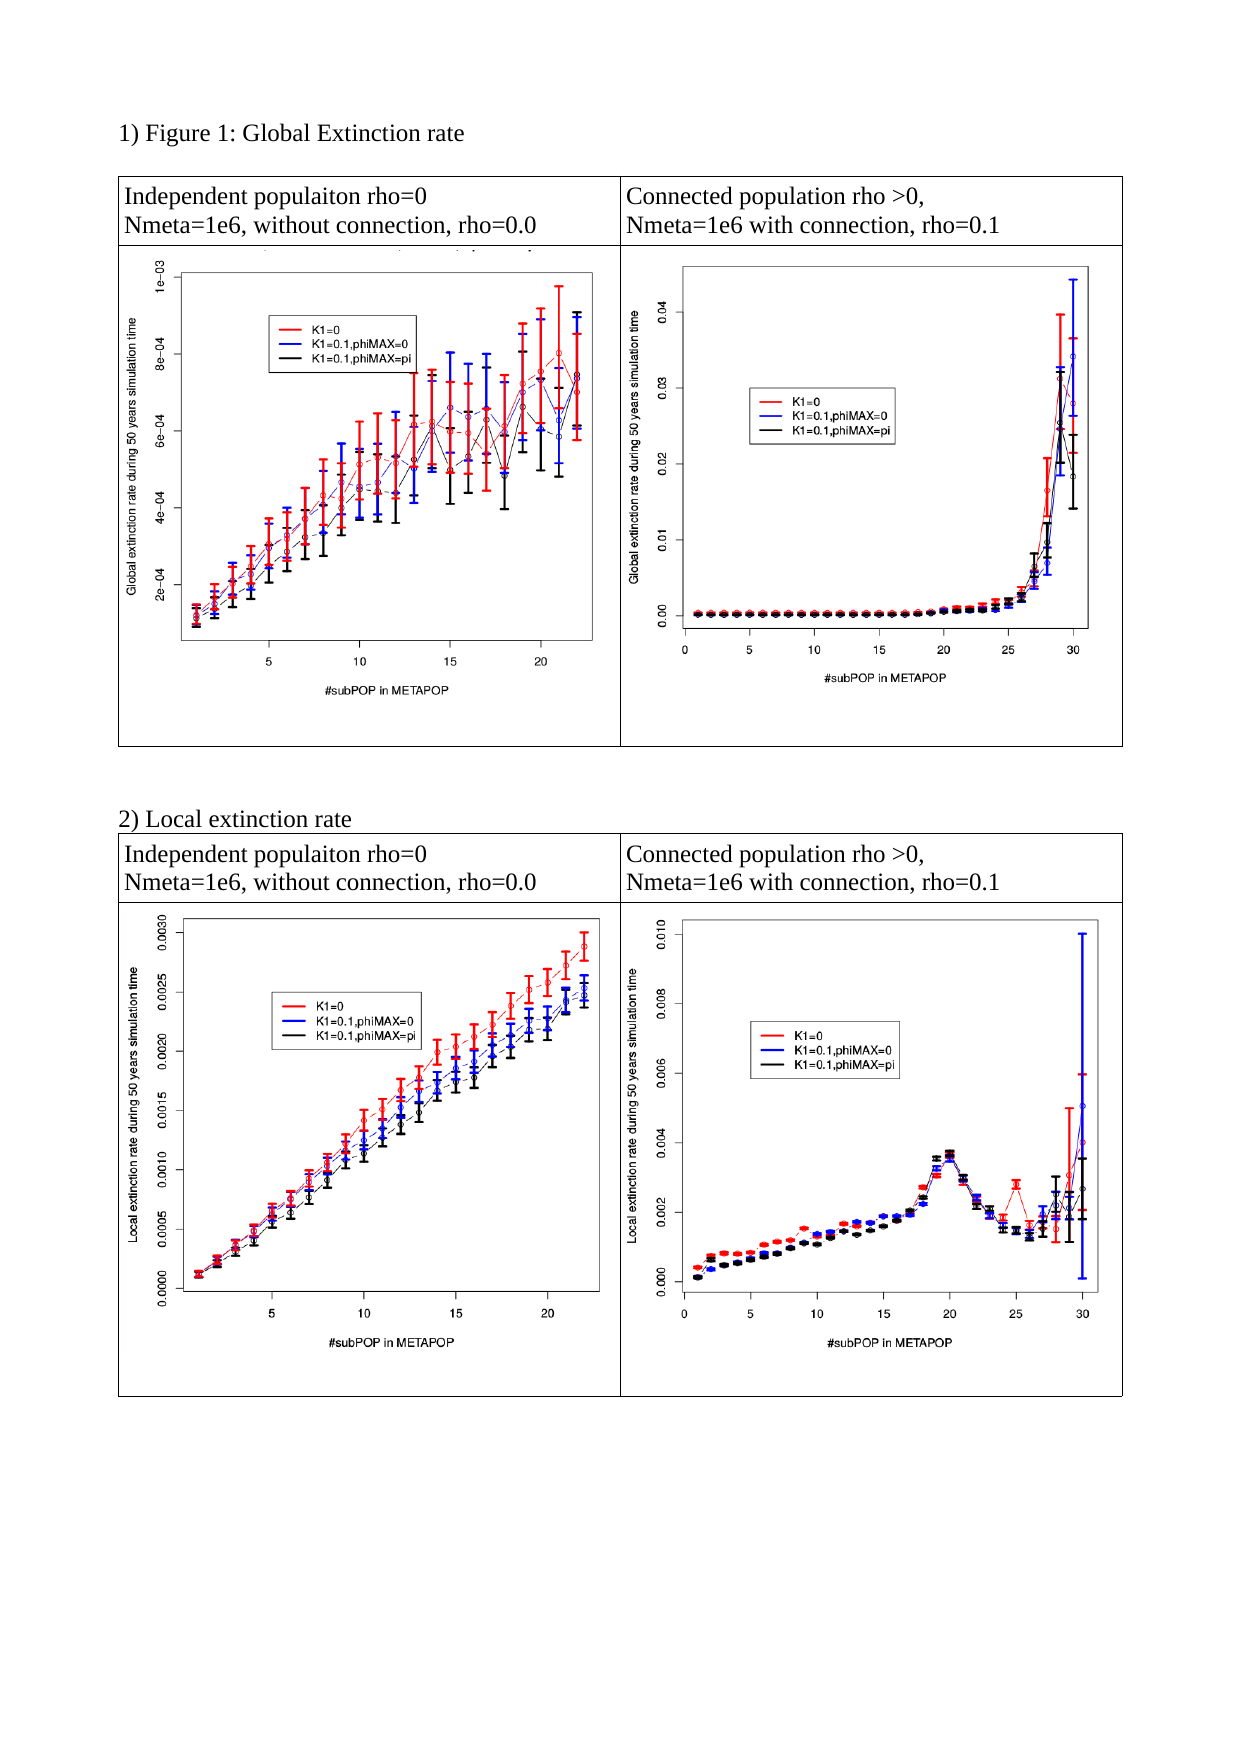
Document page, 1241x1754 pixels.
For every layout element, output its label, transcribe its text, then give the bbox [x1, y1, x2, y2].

table_cell [119, 903, 620, 1396]
picture [625, 250, 1117, 698]
picture [123, 250, 615, 712]
table_cell [119, 246, 620, 746]
table_cell [621, 903, 1122, 1396]
table_cell [621, 246, 1122, 746]
picture [625, 907, 1117, 1362]
table_header Connected population rho >0, Nmeta=1e6 with connection, rho=0.1 [621, 834, 1122, 902]
table_header Independent populaiton rho=0 Nmeta=1e6, without connection, rho=0.0 [119, 834, 620, 902]
text 1) Figure 1: Global Extinction rate [118, 118, 1122, 147]
picture [123, 907, 615, 1357]
table_header Connected population rho >0, Nmeta=1e6 with connection, rho=0.1 [621, 177, 1122, 245]
table_header Independent populaiton rho=0 Nmeta=1e6, without connection, rho=0.0 [119, 177, 620, 245]
text 2) Local extinction rate [118, 804, 1122, 833]
